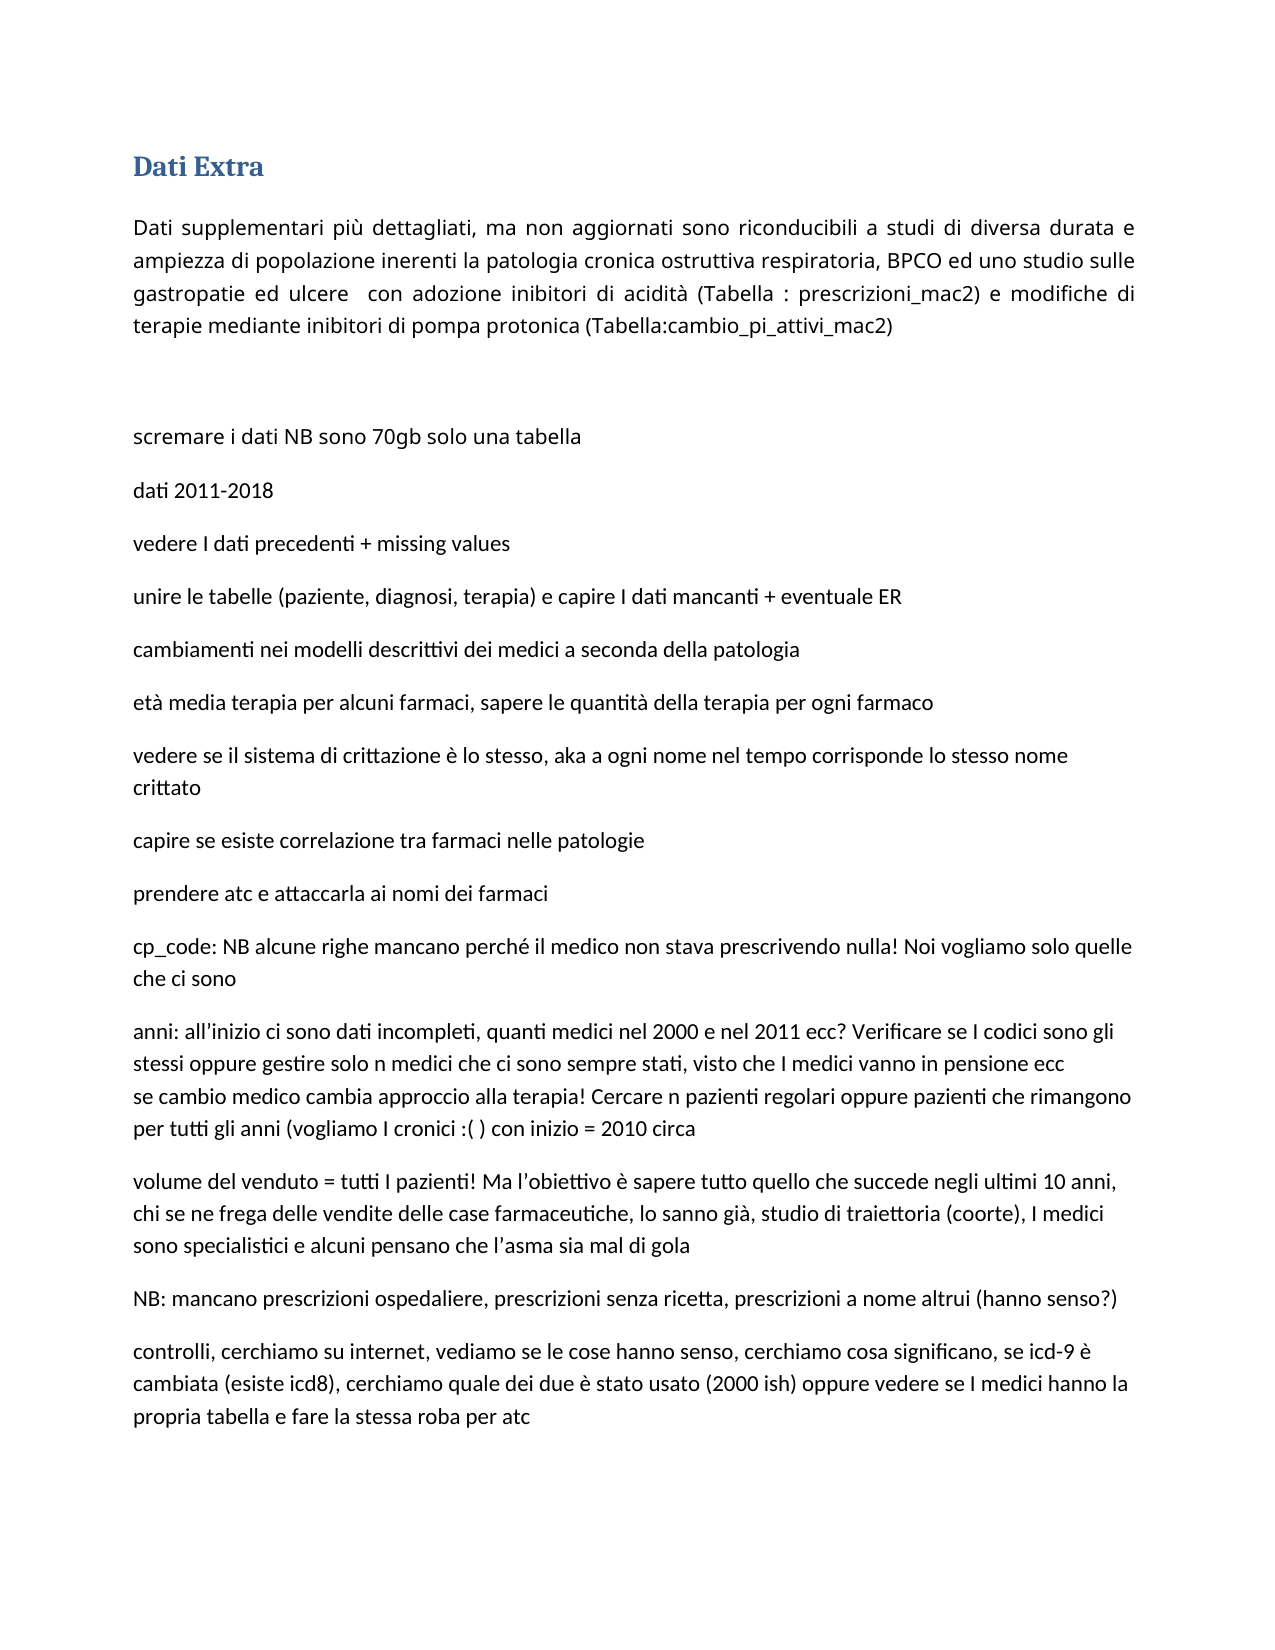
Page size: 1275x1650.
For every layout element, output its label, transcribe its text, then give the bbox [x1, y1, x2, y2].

text NB: mancano prescrizioni ospedaliere, prescrizioni senza ricetta, prescrizioni a nome altrui (hanno senso?) [133, 1284, 1137, 1312]
text cp_code: NB alcune righe mancano perché il medico non stava prescrivendo nulla! Noi vogliamo solo quelle che ci sono [133, 932, 1137, 992]
subtitle Dati Extra [133, 150, 1137, 183]
text Dati supplementari più dettagliati, ma non aggiornati sono riconducibili a studi di diversa durata e ampiezza di popolazione inerenti la patologia cronica ostruttiva respiratoria, BPCO ed uno studio sulle gastropatie ed ulcere con adozione inibitori di acidità (Tabella : prescrizioni_mac2) e modifiche di terapie mediante inibitori di pompa protonica (Tabella:cambio_pi_attivi_mac2) [133, 213, 1137, 340]
text età media terapia per alcuni farmaci, sapere le quantità della terapia per ogni farmaco [133, 688, 1137, 716]
text unire le tabelle (paziente, diagnosi, terapia) e capire I dati mancanti + eventuale ER [133, 582, 1137, 610]
text scremare i dati NB sono 70gb solo una tabella [133, 422, 1137, 451]
text capire se esiste correlazione tra farmaci nelle patologie [133, 826, 1137, 854]
text controlli, cerchiamo su internet, vediamo se le cose hanno senso, cerchiamo cosa significano, se icd-9 è cambiata (esiste icd8), cerchiamo quale dei due è stato usato (2000 ish) oppure vedere se I medici hanno la propria tabella e fare la stessa roba per atc [133, 1337, 1137, 1430]
text dati 2011-2018 [133, 476, 1137, 504]
text vedere se il sistema di crittazione è lo stesso, aka a ogni nome nel tempo corrisponde lo stesso nome crittato [133, 741, 1137, 801]
text volume del venduto = tutti I pazienti! Ma l’obiettivo è sapere tutto quello che succede negli ultimi 10 anni, chi se ne frega delle vendite delle case farmaceutiche, lo sanno già, studio di traiettoria (coorte), I medici sono specialistici e alcuni pensano che l’asma sia mal di gola [133, 1167, 1137, 1259]
text vedere I dati precedenti + missing values [133, 529, 1137, 557]
text anni: all’inizio ci sono dati incompleti, quanti medici nel 2000 e nel 2011 ecc? Verificare se I codici sono gli stessi oppure gestire solo n medici che ci sono sempre stati, visto che I medici vanno in pensione ecc se cambio medico cambia approccio alla terapia! Cercare n pazienti regolari oppure pazienti che rimangono per tutti gli anni (vogliamo I cronici :( ) con inizio = 2010 circa [133, 1017, 1137, 1142]
text prendere atc e attaccarla ai nomi dei farmaci [133, 879, 1137, 907]
text cambiamenti nei modelli descrittivi dei medici a seconda della patologia [133, 635, 1137, 663]
